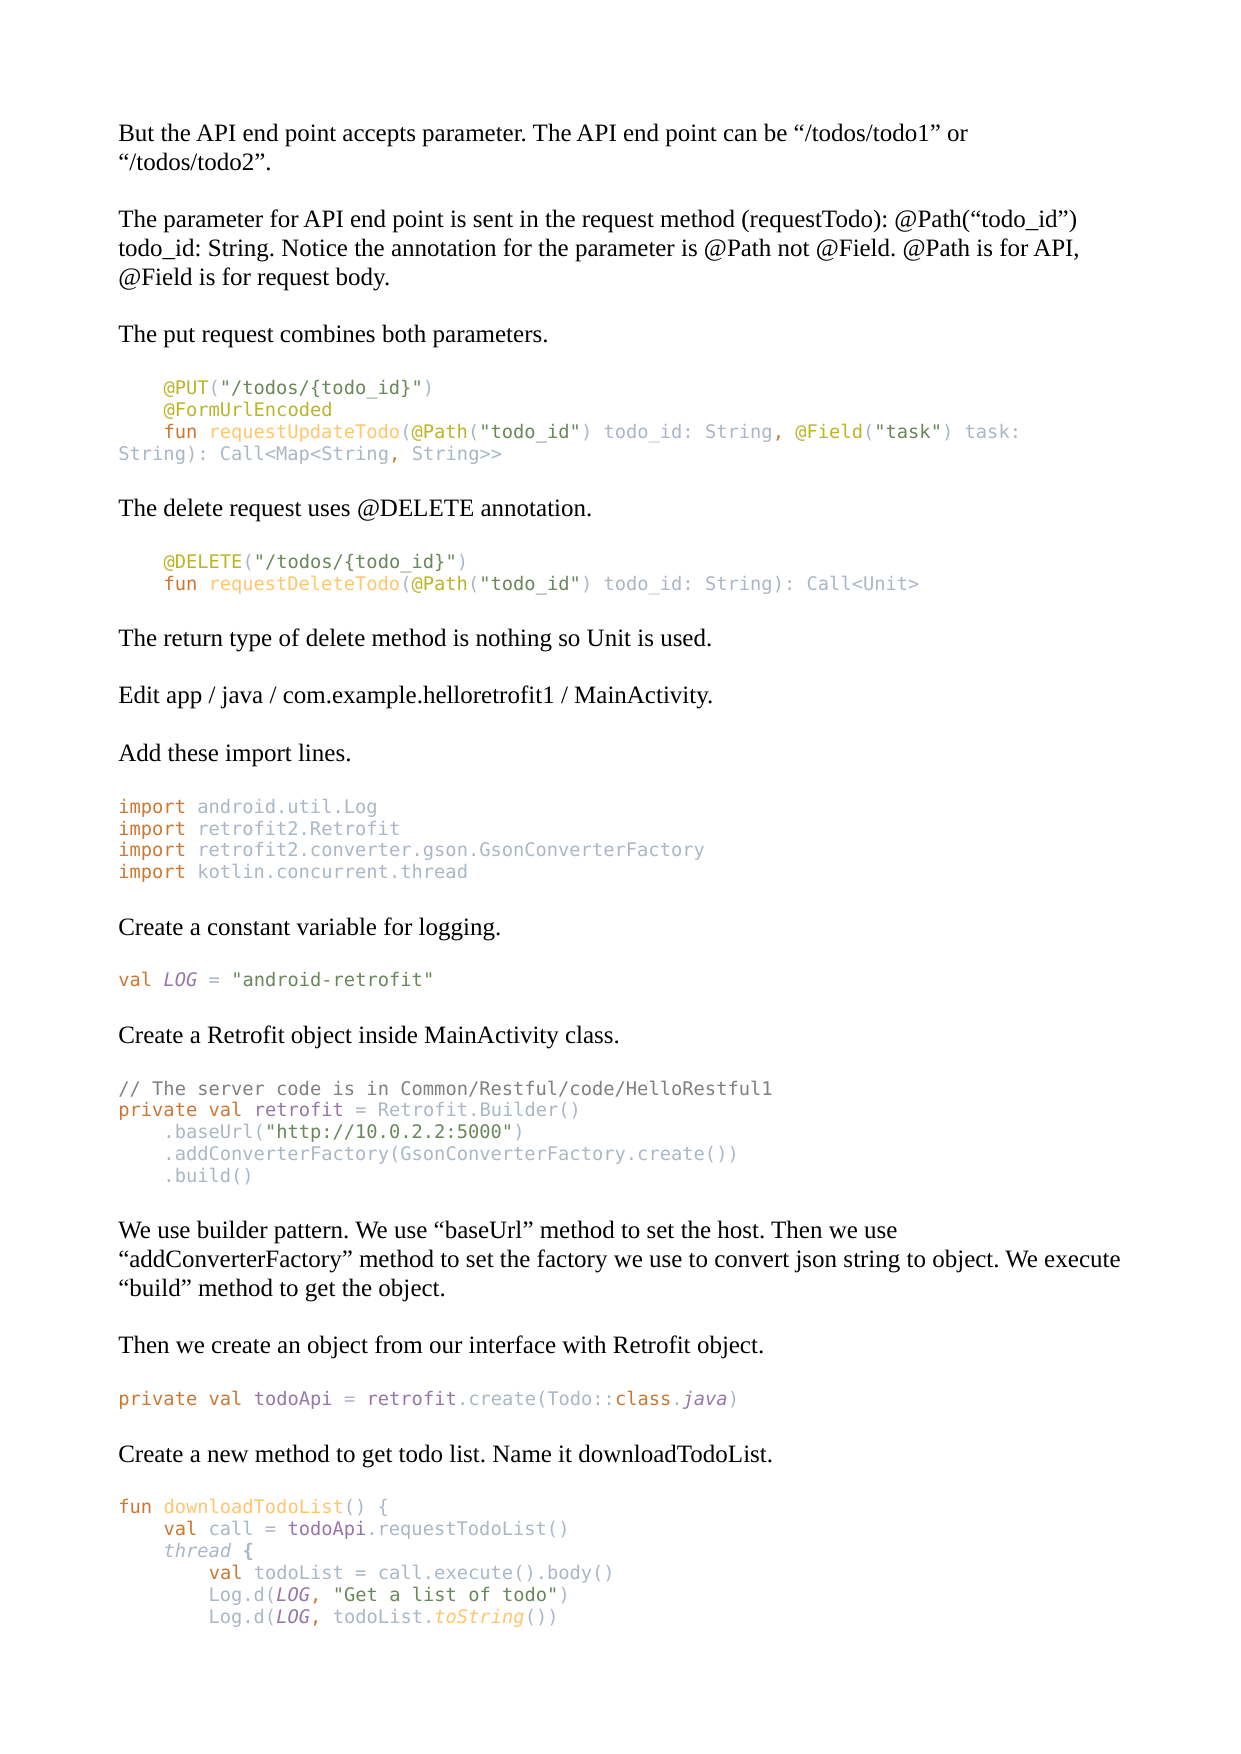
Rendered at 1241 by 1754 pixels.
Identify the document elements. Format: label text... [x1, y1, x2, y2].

text Add these import lines. [118, 738, 1122, 767]
text import android.util.Log import retrofit2.Retrofit import retrofit2.converter.gson.GsonConverterFactory import kotlin.concurrent.thread [118, 796, 1122, 883]
text Edit app / java / com.example.helloretrofit1 / MainActivity. [118, 681, 1122, 709]
text We use builder pattern. We use “baseUrl” method to set the host. Then we use “addConverterFactory” method to set the factory we use to convert json string to object. We execute “build” method to get the object. [118, 1216, 1122, 1302]
text The return type of delete method is nothing so Unit is used. [118, 623, 1122, 652]
text Create a Retrofit object inside MainActivity class. [118, 1020, 1122, 1049]
text The delete request uses @DELETE annotation. [118, 493, 1122, 522]
text fun downloadTodoList() { val call = todoApi.requestTodoList() thread { val todoList = call.execute().body() Log.d(LOG, "Get a list of todo") Log.d(LOG, todoList.toString()) [118, 1496, 1122, 1627]
text Create a constant variable for logging. [118, 912, 1122, 941]
text private val todoApi = retrofit.create(Todo::class.java) [118, 1388, 1122, 1410]
text Create a new method to get todo list. Name it downloadTodoList. [118, 1439, 1122, 1467]
text Then we create an object from our interface with Retrofit object. [118, 1331, 1122, 1359]
text @PUT("/todos/{todo_id}") @FormUrlEncoded fun requestUpdateTodo(@Path("todo_id") todo_id: String, @Field("task") task: String): Call<Map<String, String>> [118, 377, 1122, 464]
text But the API end point accepts parameter. The API end point can be “/todos/todo1” or “/todos/todo2”. [118, 118, 1122, 176]
text @DELETE("/todos/{todo_id}") fun requestDeleteTodo(@Path("todo_id") todo_id: String): Call<Unit> [118, 551, 1122, 594]
text val LOG = "android-retrofit" [118, 969, 1122, 991]
text The put request combines both parameters. [118, 319, 1122, 348]
text // The server code is in Common/Restful/code/HelloRestful1 private val retrofit = Retrofit.Builder() .baseUrl("http://10.0.2.2:5000") .addConverterFactory(GsonConverterFactory.create()) .build() [118, 1077, 1122, 1187]
text The parameter for API end point is sent in the request method (requestTodo): @Path(“todo_id”) todo_id: String. Notice the annotation for the parameter is @Path not @Field. @Path is for API, @Field is for request body. [118, 204, 1122, 291]
